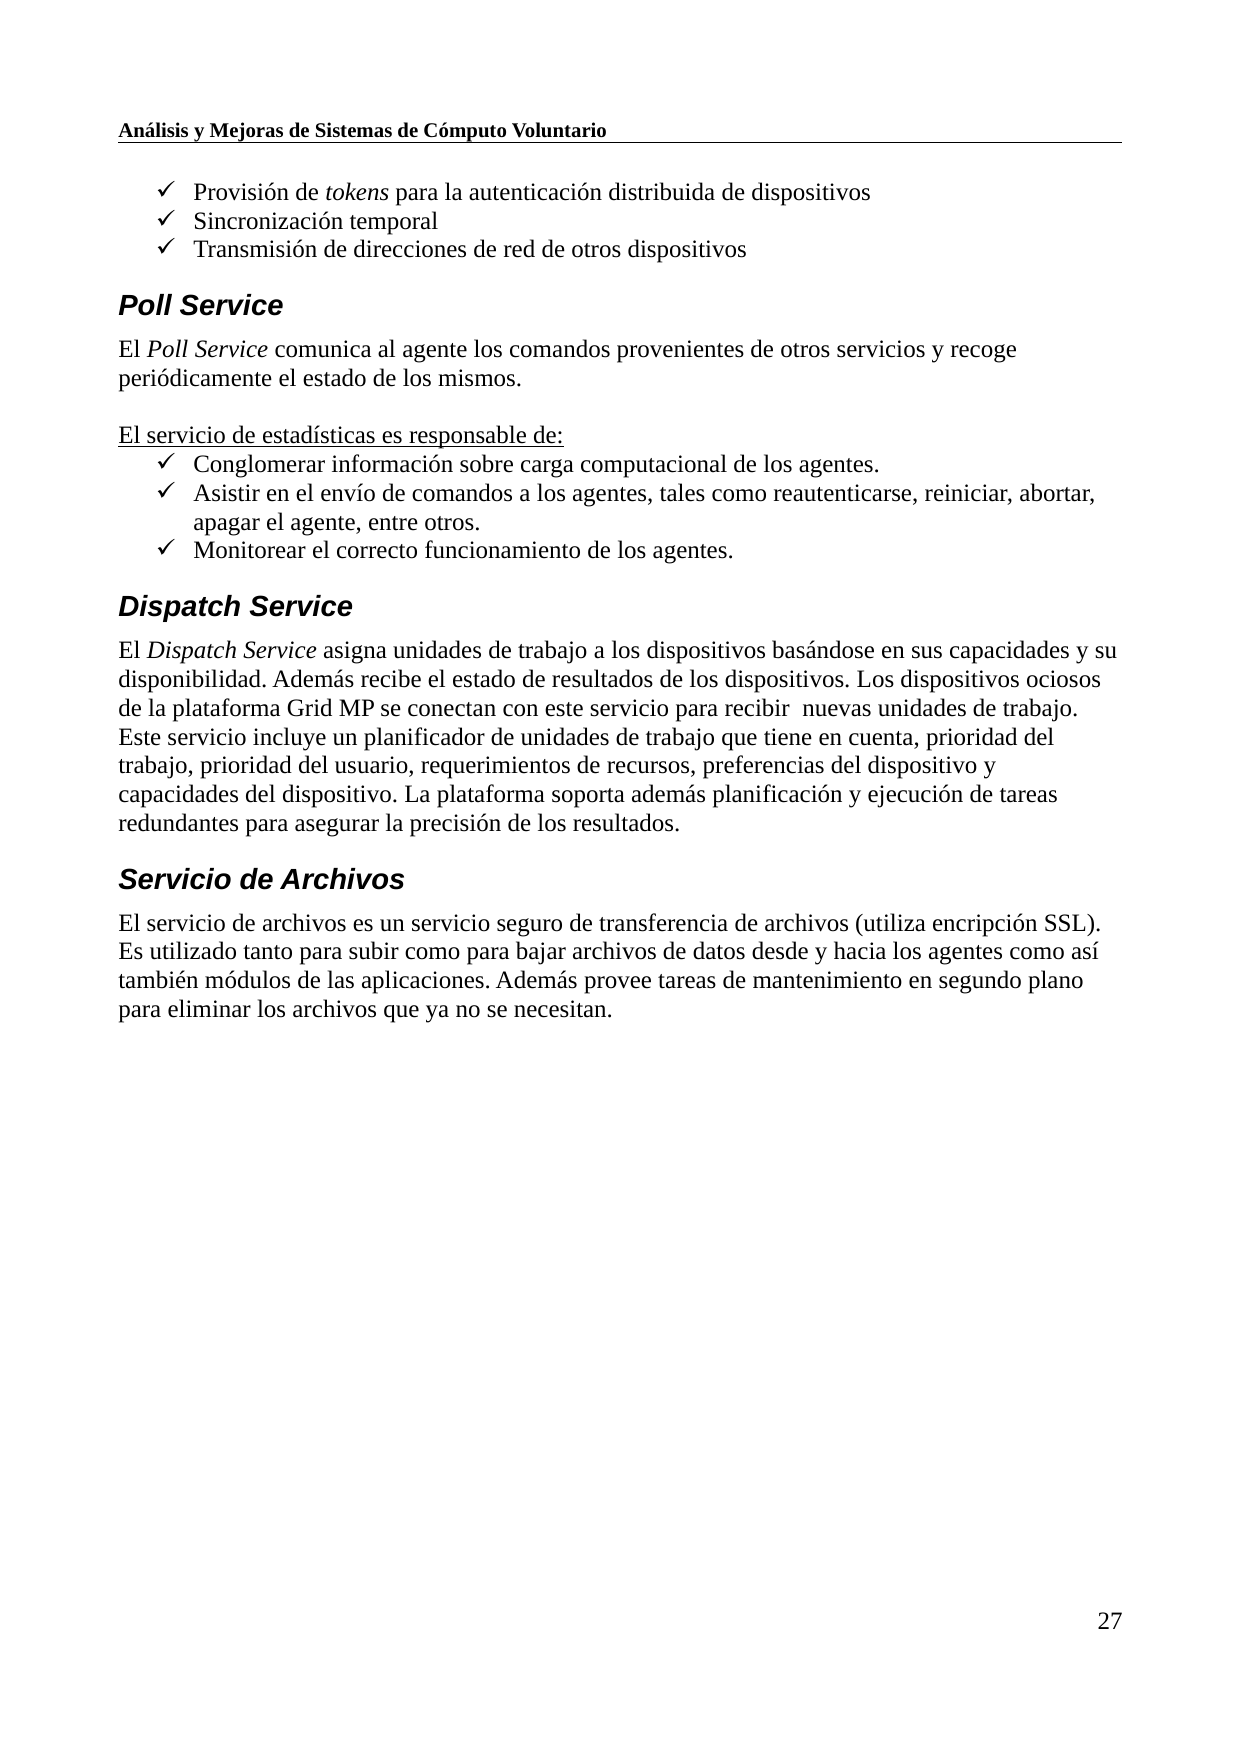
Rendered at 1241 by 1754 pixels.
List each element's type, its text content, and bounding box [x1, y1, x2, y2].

list Monitorear el correcto funcionamiento de los agentes. [156, 536, 1122, 564]
list Provisión de tokens para la autenticación distribuida de dispositivos [156, 177, 1122, 206]
subtitle Poll Service [118, 288, 1122, 322]
list Conglomerar información sobre carga computacional de los agentes. [156, 449, 1122, 478]
subtitle Dispatch Service [118, 589, 1122, 623]
list Transmisión de direcciones de red de otros dispositivos [156, 234, 1122, 263]
text El servicio de archivos es un servicio seguro de transferencia de archivos (utiliza encripción SSL). Es utilizado tanto para subir como para bajar archivos de datos desde y hacia los agentes como así también módulos de las aplicaciones. Además provee tareas de mantenimiento en segundo plano para eliminar los archivos que ya no se necesitan. [118, 908, 1122, 1023]
list Asistir en el envío de comandos a los agentes, tales como reautenticarse, reiniciar, abortar, apagar el agente, entre otros. [156, 478, 1122, 536]
list Sincronización temporal [156, 206, 1122, 234]
text El Poll Service comunica al agente los comandos provenientes de otros servicios y recoge periódicamente el estado de los mismos. [118, 334, 1122, 392]
text El Dispatch Service asigna unidades de trabajo a los dispositivos basándose en sus capacidades y su disponibilidad. Además recibe el estado de resultados de los dispositivos. Los dispositivos ociosos de la plataforma Grid MP se conectan con este servicio para recibir nuevas unidades de trabajo. [118, 635, 1122, 722]
subtitle Servicio de Archivos [118, 862, 1122, 895]
text El servicio de estadísticas es responsable de: [118, 421, 1122, 449]
text Este servicio incluye un planificador de unidades de trabajo que tiene en cuenta, prioridad del trabajo, prioridad del usuario, requerimientos de recursos, preferencias del dispositivo y capacidades del dispositivo. La plataforma soporta además planificación y ejecución de tareas redundantes para asegurar la precisión de los resultados. [118, 722, 1122, 837]
